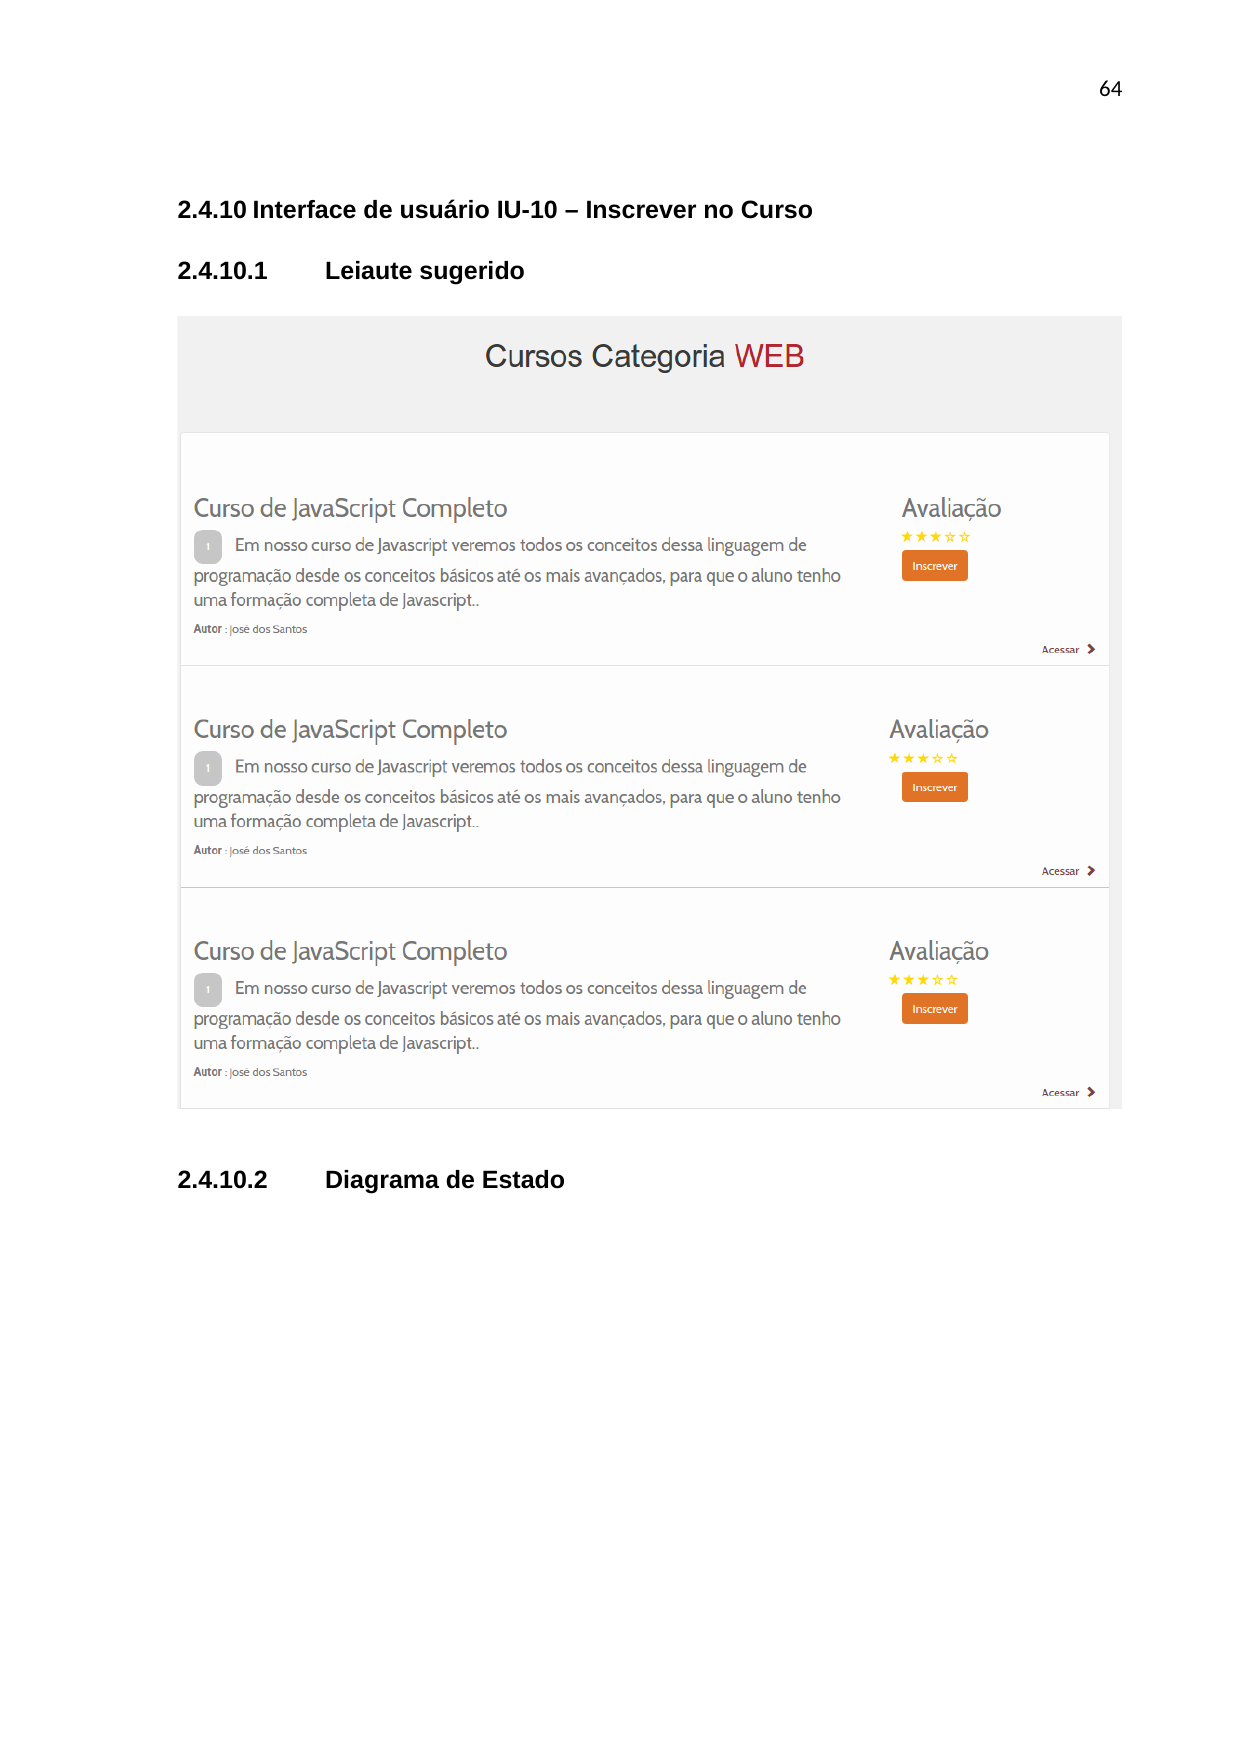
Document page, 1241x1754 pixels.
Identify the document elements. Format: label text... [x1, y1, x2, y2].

subtitle Leiaute sugerido [177, 256, 1122, 284]
subtitle Diagrama de Estado [177, 1165, 1122, 1194]
subtitle Interface de usuário IU-10 – Inscrever no Curso [177, 195, 1122, 224]
picture [177, 316, 1123, 1109]
